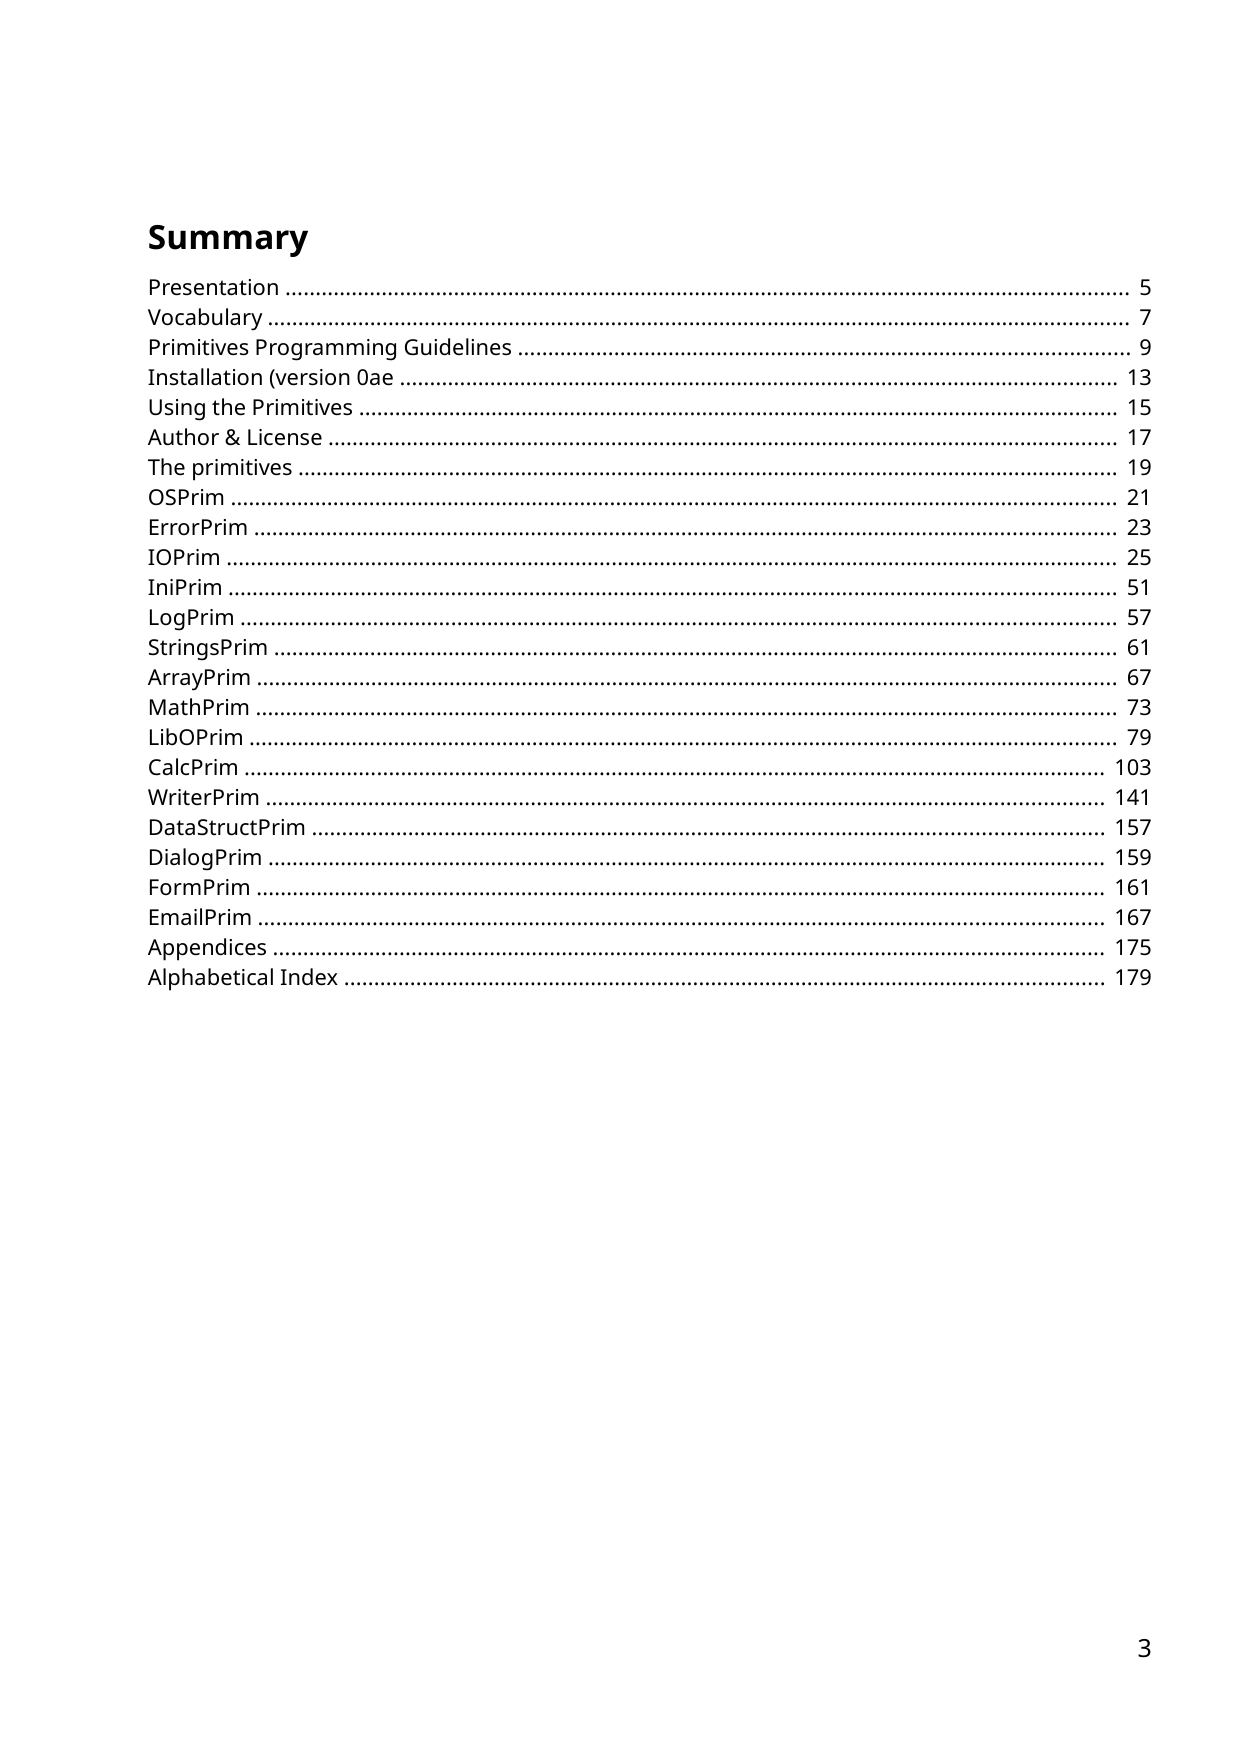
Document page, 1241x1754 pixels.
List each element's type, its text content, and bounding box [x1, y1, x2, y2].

text FormPrim 161 [148, 872, 1152, 902]
text Appendices 175 [148, 932, 1152, 962]
text Alphabetical Index 179 [148, 962, 1152, 992]
text EmailPrim 167 [148, 902, 1152, 932]
text MathPrim 73 [148, 692, 1152, 722]
text Using the Primitives 15 [148, 392, 1152, 422]
text Presentation 5 [148, 272, 1152, 302]
text OSPrim 21 [148, 482, 1152, 512]
subtitle Summary [148, 213, 1152, 259]
text WriterPrim 141 [148, 782, 1152, 812]
text Author & License 17 [148, 422, 1152, 452]
text StringsPrim 61 [148, 632, 1152, 662]
text DialogPrim 159 [148, 842, 1152, 872]
text The primitives 19 [148, 452, 1152, 482]
text Installation (version 0ae 13 [148, 362, 1152, 392]
text IOPrim 25 [148, 542, 1152, 572]
text IniPrim 51 [148, 572, 1152, 602]
text Primitives Programming Guidelines 9 [148, 332, 1152, 362]
text CalcPrim 103 [148, 752, 1152, 782]
text Vocabulary 7 [148, 302, 1152, 332]
text ArrayPrim 67 [148, 662, 1152, 692]
text DataStructPrim 157 [148, 812, 1152, 842]
text LibOPrim 79 [148, 722, 1152, 752]
text LogPrim 57 [148, 602, 1152, 632]
text ErrorPrim 23 [148, 512, 1152, 542]
